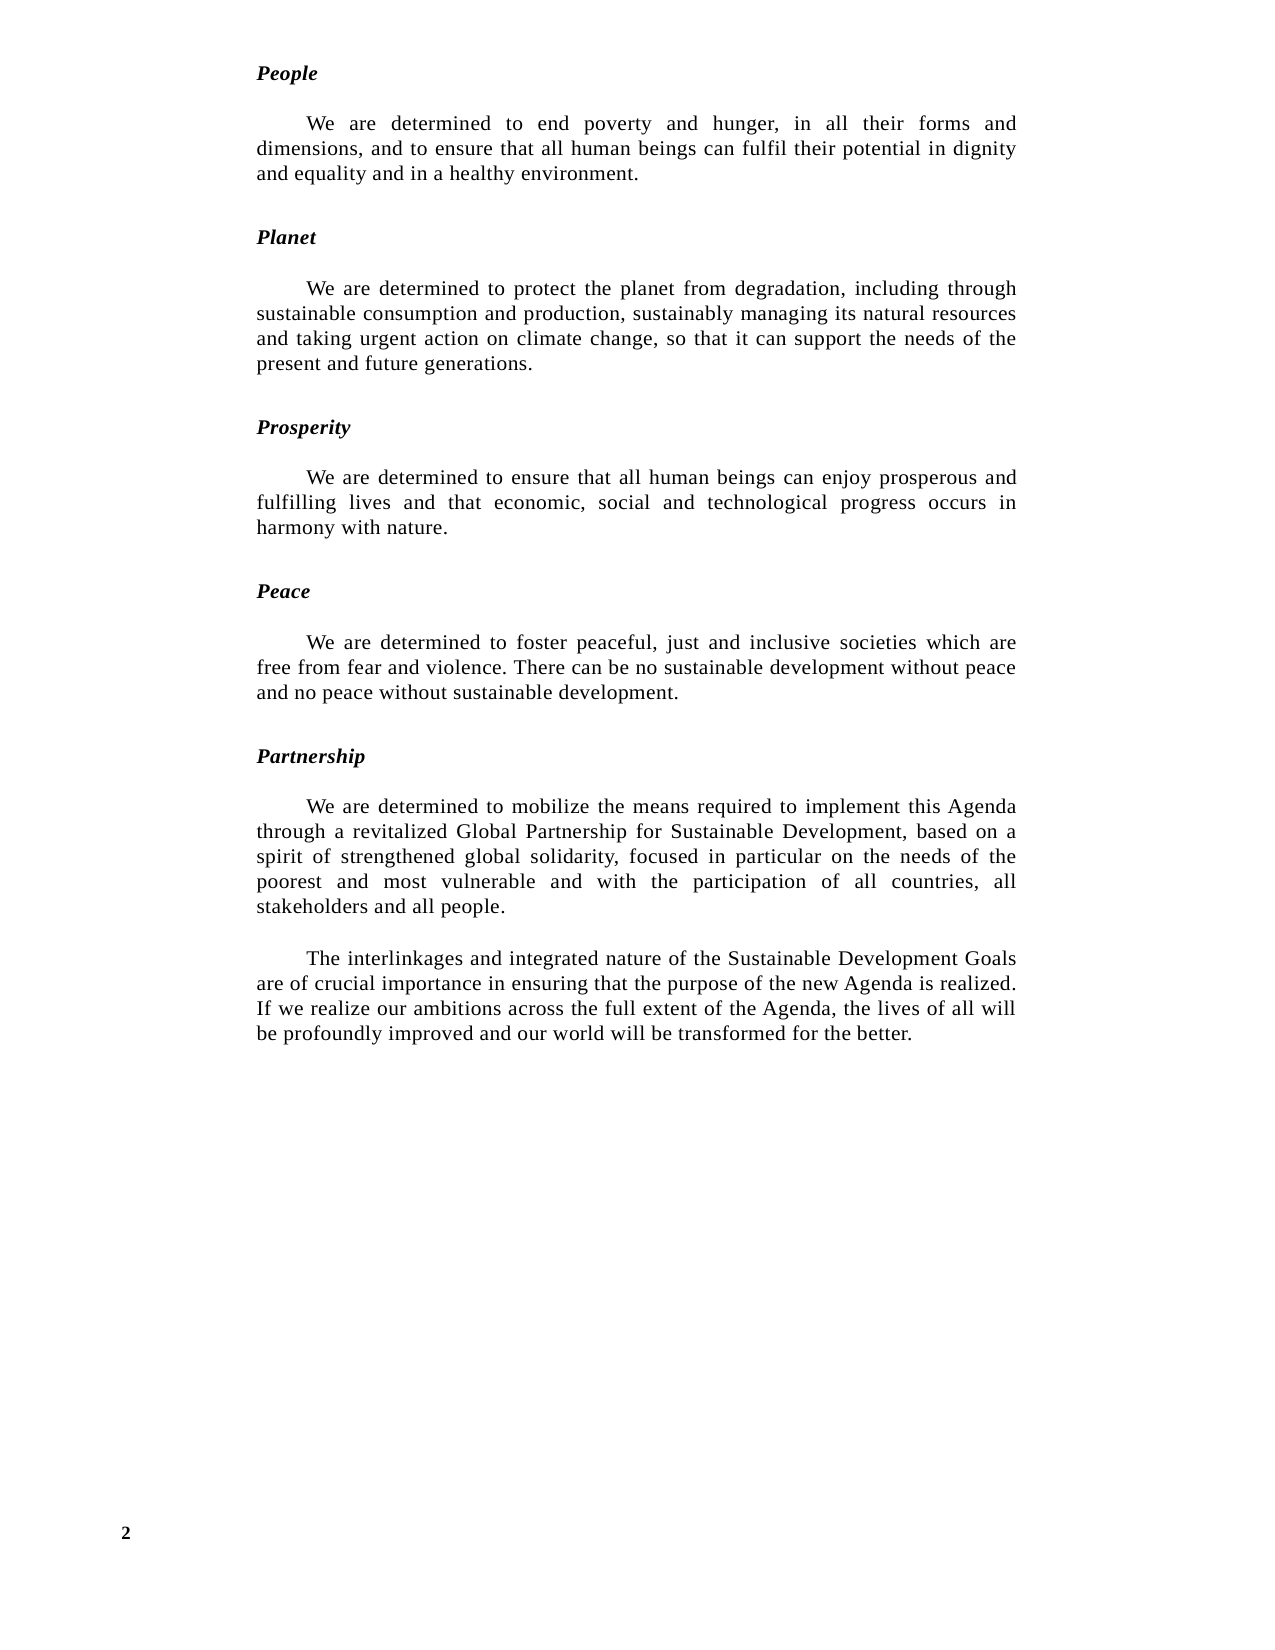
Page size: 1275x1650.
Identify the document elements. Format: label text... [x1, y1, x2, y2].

text We are determined to protect the planet from degradation, including through sustainable consumption and production, sustainably managing its natural resources and taking urgent action on climate change, so that it can support the needs of the present and future generations. [256, 274, 1018, 374]
subtitle Planet [256, 224, 1018, 249]
text We are determined to mobilize the means required to implement this Agenda through a revitalized Global Partnership for Sustainable Development, based on a spirit of strengthened global solidarity, focused in particular on the needs of the poorest and most vulnerable and with the participation of all countries, all stakeholders and all people. [256, 793, 1018, 918]
subtitle Partnership [256, 743, 1018, 768]
text We are determined to ensure that all human beings can enjoy prosperous and fulfilling lives and that economic, social and technological progress occurs in harmony with nature. [256, 464, 1018, 539]
text We are determined to end poverty and hunger, in all their forms and dimensions, and to ensure that all human beings can fulfil their potential in dignity and equality and in a healthy environment. [256, 110, 1018, 185]
subtitle People [256, 60, 1018, 85]
text We are determined to foster peaceful, just and inclusive societies which are free from fear and violence. There can be no sustainable development without peace and no peace without sustainable development. [256, 629, 1018, 704]
text The interlinkages and integrated nature of the Sustainable Development Goals are of crucial importance in ensuring that the purpose of the new Agenda is realized. If we realize our ambitions across the full extent of the Agenda, the lives of all will be profoundly improved and our world will be transformed for the better. [256, 945, 1018, 1045]
subtitle Prosperity [256, 414, 1018, 439]
subtitle Peace [256, 579, 1018, 604]
